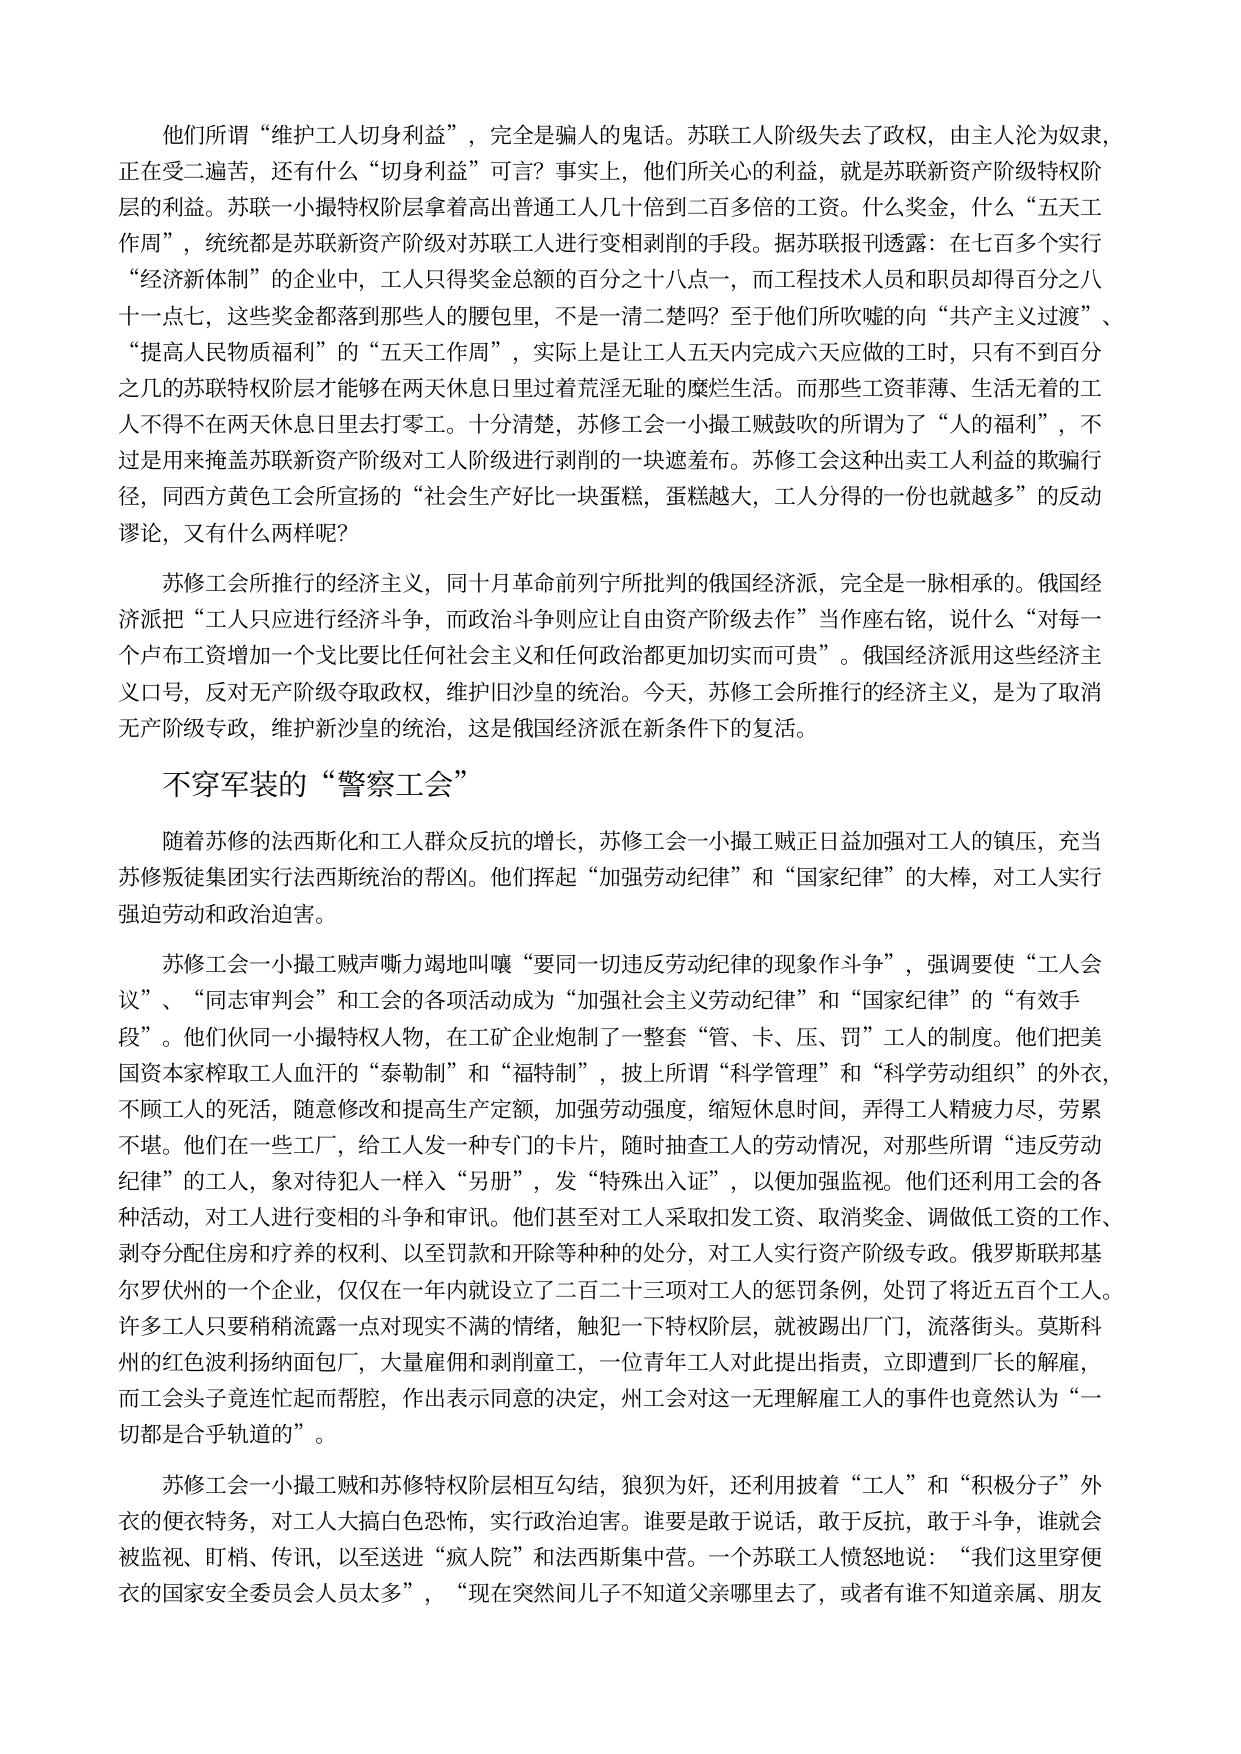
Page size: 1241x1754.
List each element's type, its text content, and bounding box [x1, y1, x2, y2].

text 不穿军装的“警察工会” [118, 762, 1122, 804]
text 随着苏修的法西斯化和工人群众反抗的增长，苏修工会一小撮工贼正日益加强对工人的镇压，充当苏修叛徒集团实行法西斯统治的帮凶。他们挥起“加强劳动纪律”和“国家纪律”的大棒，对工人实行强迫劳动和政治迫害。 [118, 824, 1122, 928]
text 苏修工会所推行的经济主义，同十月革命前列宁所批判的俄国经济派，完全是一脉相承的。俄国经济派把“工人只应进行经济斗争，而政治斗争则应让自由资产阶级去作”当作座右铭，说什么“对每一个卢布工资增加一个戈比要比任何社会主义和任何政治都更加切实而可贵”。俄国经济派用这些经济主义口号，反对无产阶级夺取政权，维护旧沙皇的统治。今天，苏修工会所推行的经济主义，是为了取消无产阶级专政，维护新沙皇的统治，这是俄国经济派在新条件下的复活。 [118, 566, 1122, 742]
text 苏修工会一小撮工贼声嘶力竭地叫嚷“要同一切违反劳动纪律的现象作斗争”，强调要使“工人会议”、“同志审判会”和工会的各项活动成为“加强社会主义劳动纪律”和“国家纪律”的“有效手段”。他们伙同一小撮特权人物，在工矿企业炮制了一整套“管、卡、压、罚”工人的制度。他们把美国资本家榨取工人血汗的“泰勒制”和“福特制”，披上所谓“科学管理”和“科学劳动组织”的外衣，不顾工人的死活，随意修改和提高生产定额，加强劳动强度，缩短休息时间，弄得工人精疲力尽，劳累不堪。他们在一些工厂，给工人发一种专门的卡片，随时抽查工人的劳动情况，对那些所谓“违反劳动纪律”的工人，象对待犯人一样入“另册”，发“特殊出入证”，以便加强监视。他们还利用工会的各种活动，对工人进行变相的斗争和审讯。他们甚至对工人采取扣发工资、取消奖金、调做低工资的工作、剥夺分配住房和疗养的权利、以至罚款和开除等种种的处分，对工人实行资产阶级专政。俄罗斯联邦基尔罗伏州的一个企业，仅仅在一年内就设立了二百二十三项对工人的惩罚条例，处罚了将近五百个工人。许多工人只要稍稍流露一点对现实不满的情绪，触犯一下特权阶层，就被踢出厂门，流落街头。莫斯科州的红色波利扬纳面包厂，大量雇佣和剥削童工，一位青年工人对此提出指责，立即遭到厂长的解雇，而工会头子竟连忙起而帮腔，作出表示同意的决定，州工会对这一无理解雇工人的事件也竟然认为“一切都是合乎轨道的”。 [118, 947, 1122, 1449]
text 苏修工会一小撮工贼和苏修特权阶层相互勾结，狼狈为奸，还利用披着“工人”和“积极分子”外衣的便衣特务，对工人大搞白色恐怖，实行政治迫害。谁要是敢于说话，敢于反抗，敢于斗争，谁就会被监视、盯梢、传讯，以至送进“疯人院”和法西斯集中营。一个苏联工人愤怒地说：“我们这里穿便衣的国家安全委员会人员太多”，“现在突然间儿子不知道父亲哪里去了，或者有谁不知道亲属、朋友 [118, 1468, 1122, 1608]
text 他们所谓“维护工人切身利益”，完全是骗人的鬼话。苏联工人阶级失去了政权，由主人沦为奴隶，正在受二遍苦，还有什么“切身利益”可言？事实上，他们所关心的利益，就是苏联新资产阶级特权阶层的利益。苏联一小撮特权阶层拿着高出普通工人几十倍到二百多倍的工资。什么奖金，什么“五天工作周”，统统都是苏联新资产阶级对苏联工人进行变相剥削的手段。据苏联报刊透露：在七百多个实行“经济新体制”的企业中，工人只得奖金总额的百分之十八点一，而工程技术人员和职员却得百分之八十一点七，这些奖金都落到那些人的腰包里，不是一清二楚吗？至于他们所吹嘘的向“共产主义过渡”、“提高人民物质福利”的“五天工作周”，实际上是让工人五天内完成六天应做的工时，只有不到百分之几的苏联特权阶层才能够在两天休息日里过着荒淫无耻的糜烂生活。而那些工资菲薄、生活无着的工人不得不在两天休息日里去打零工。十分清楚，苏修工会一小撮工贼鼓吹的所谓为了“人的福利”，不过是用来掩盖苏联新资产阶级对工人阶级进行剥削的一块遮羞布。苏修工会这种出卖工人利益的欺骗行径，同西方黄色工会所宣扬的“社会生产好比一块蛋糕，蛋糕越大，工人分得的一份也就越多”的反动谬论，又有什么两样呢？ [118, 118, 1122, 547]
